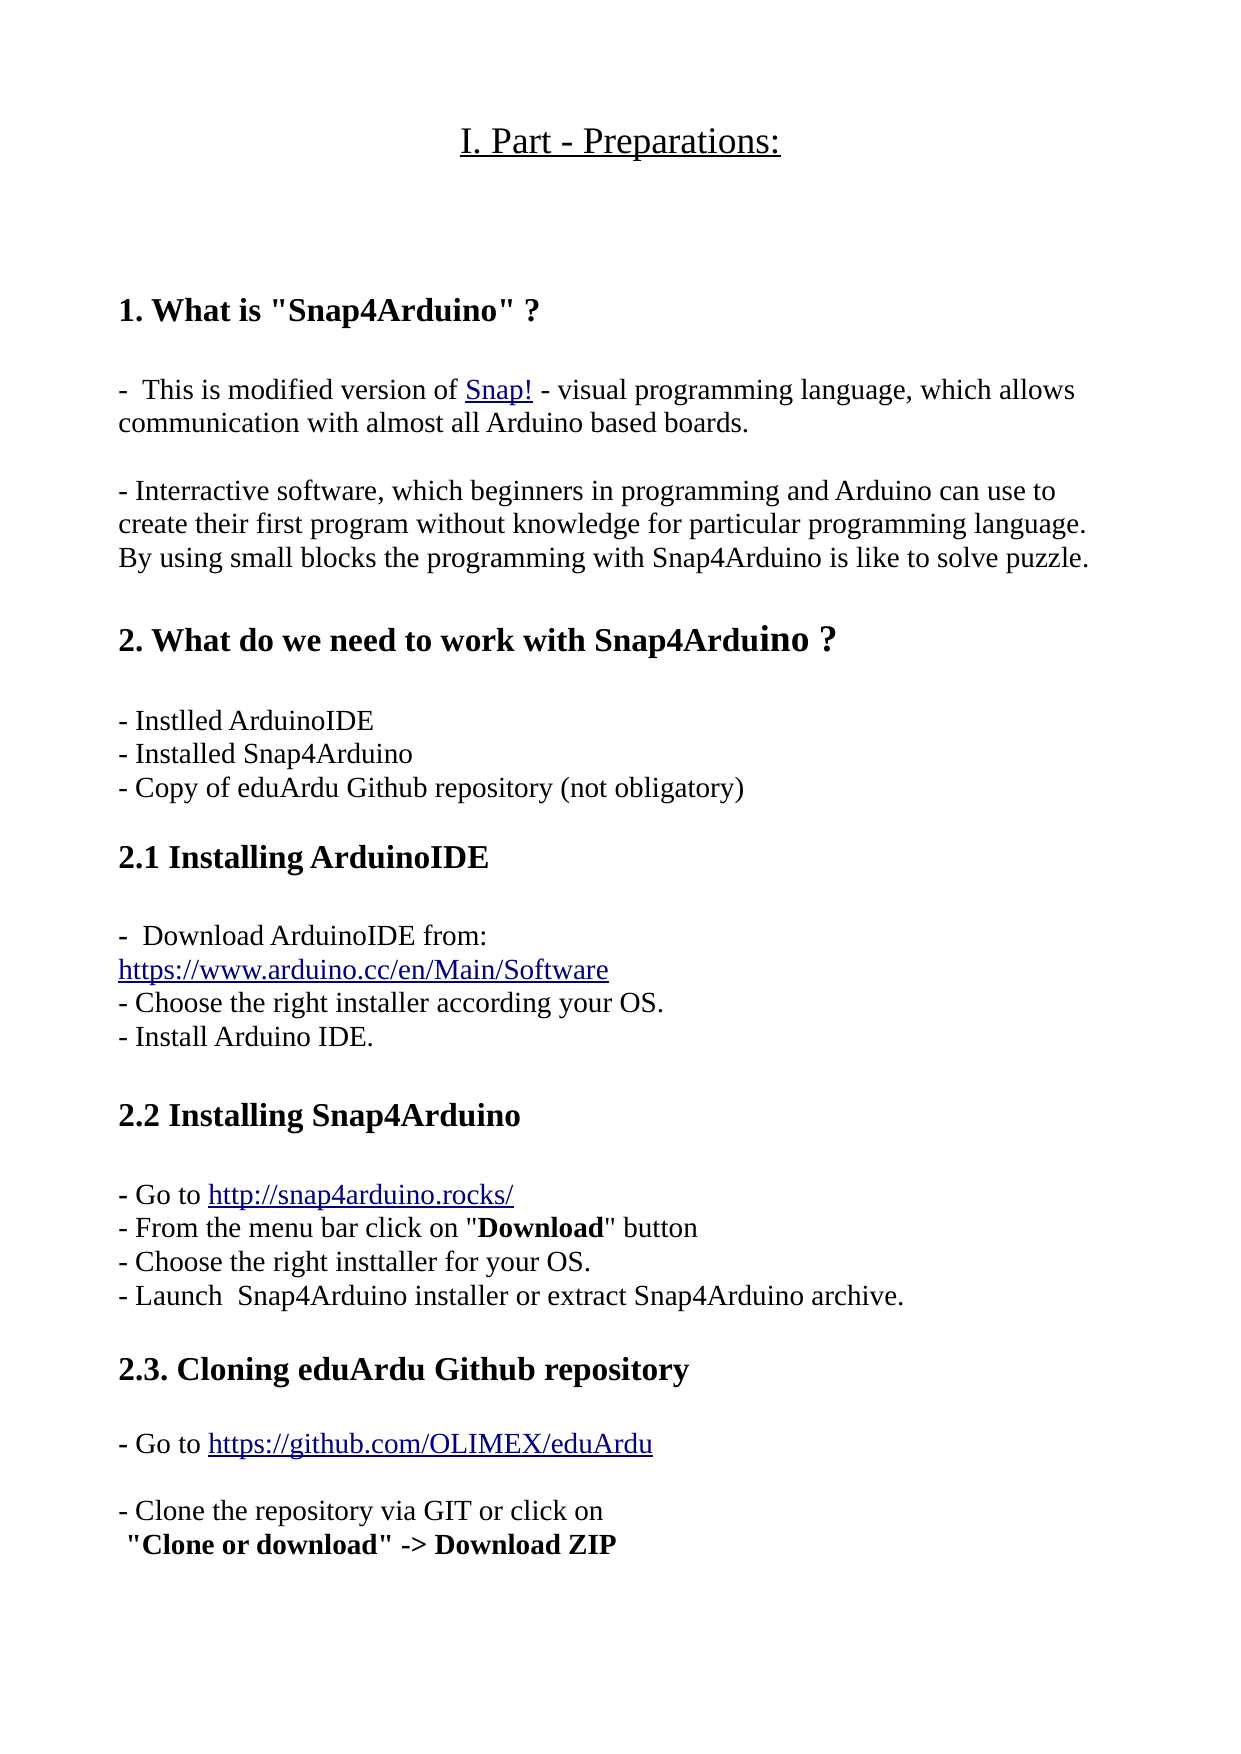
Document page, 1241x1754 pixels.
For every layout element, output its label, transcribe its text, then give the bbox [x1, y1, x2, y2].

text - Choose the right insttaller for your OS. [118, 1244, 1122, 1278]
text "Clone or download" -> Download ZIP [118, 1527, 1122, 1560]
text - This is modified version of Snap! - visual programming language, which allows communication with almost all Arduino based boards. [118, 372, 1122, 439]
text - Instlled ArduinoIDE [118, 703, 1122, 736]
text - Install Arduino IDE. [118, 1019, 1122, 1052]
text - Installed Snap4Arduino [118, 736, 1122, 770]
text - Choose the right installer according your OS. [118, 985, 1122, 1019]
text 2.1 Installing ArduinoIDE [118, 837, 1122, 918]
text 2. What do we need to work with Snap4Arduino ? [118, 616, 1122, 659]
text https://www.arduino.cc/en/Main/Software [118, 952, 1122, 985]
text 1. What is "Snap4Arduino" ? [118, 291, 1122, 329]
text - From the menu bar click on "Download" button [118, 1211, 1122, 1244]
text - Launch Snap4Arduino installer or extract Snap4Arduino archive. [118, 1278, 1122, 1311]
text - Clone the repository via GIT or click on [118, 1493, 1122, 1527]
text - Interractive software, which beginners in programming and Arduino can use to create their first program without knowledge for particular programming language. By using small blocks the programming with Snap4Arduino is like to solve puzzle. [118, 473, 1122, 573]
text I. Part - Preparations: [118, 118, 1122, 161]
text - Go to http://snap4arduino.rocks/ [118, 1177, 1122, 1211]
text - Go to https://github.com/OLIMEX/eduArdu [118, 1426, 1122, 1460]
text 2.3. Cloning eduArdu Github repository [118, 1349, 1122, 1388]
text - Copy of eduArdu Github repository (not obligatory) [118, 770, 1122, 803]
text - Download ArduinoIDE from: [118, 918, 1122, 952]
text 2.2 Installing Snap4Arduino [118, 1096, 1122, 1177]
